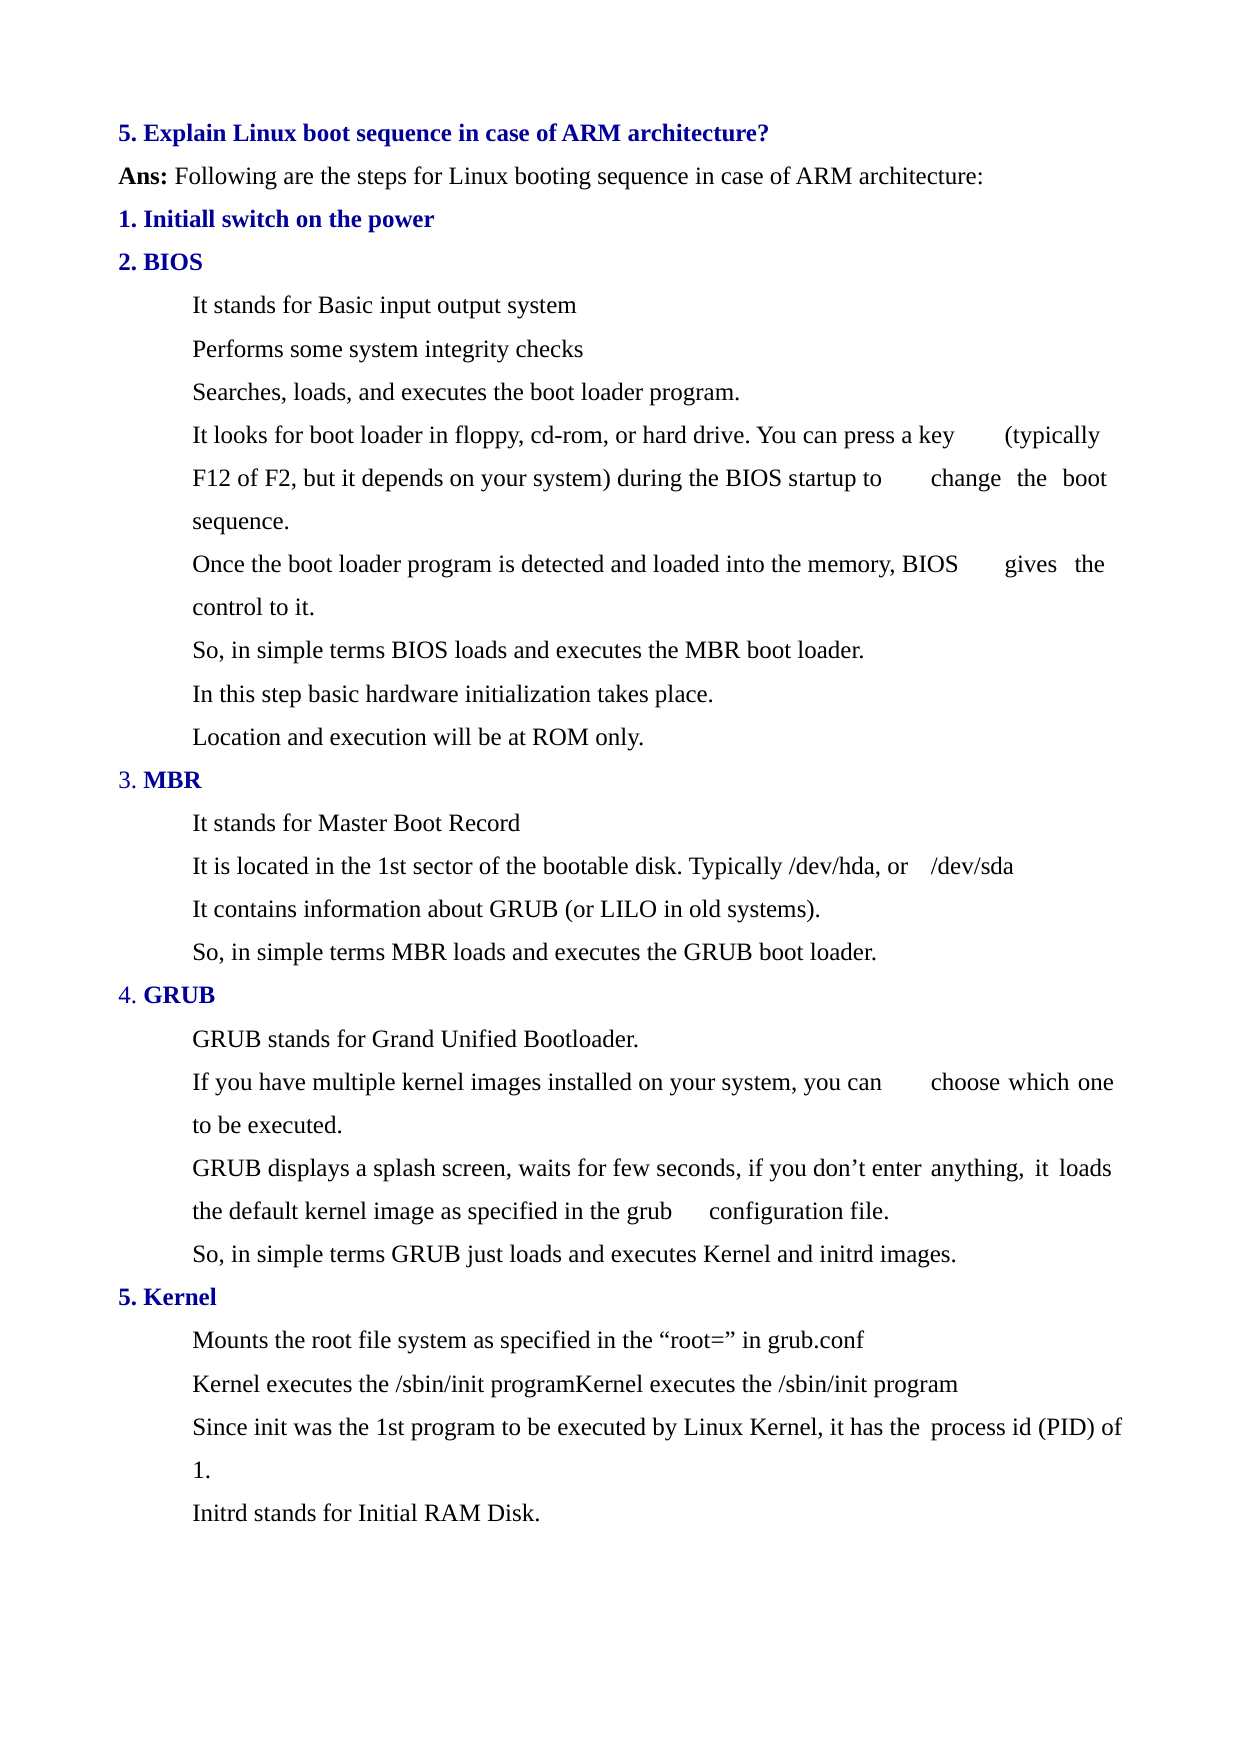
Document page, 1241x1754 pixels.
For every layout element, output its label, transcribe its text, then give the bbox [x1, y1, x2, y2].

text It contains information about GRUB (or LILO in old systems). [118, 894, 1122, 923]
text Initrd stands for Initial RAM Disk. [118, 1498, 1122, 1527]
text Searches, loads, and executes the boot loader program. [118, 377, 1122, 406]
text It stands for Basic input output system [118, 291, 1122, 319]
text So, in simple terms MBR loads and executes the GRUB boot loader. [118, 937, 1122, 966]
text 2. BIOS [118, 247, 1122, 276]
text Mounts the root file system as specified in the “root=” in grub.conf [118, 1326, 1122, 1354]
text In this step basic hardware initialization takes place. [118, 679, 1122, 707]
text Since init was the 1st program to be executed by Linux Kernel, it has the process id (PID) of 1. [118, 1412, 1122, 1484]
text 1. Initiall switch on the power [118, 204, 1122, 233]
text If you have multiple kernel images installed on your system, you can choose which one to be executed. [118, 1067, 1122, 1139]
text 5. Explain Linux boot sequence in case of ARM architecture? [118, 118, 1122, 147]
text Kernel executes the /sbin/init programKernel executes the /sbin/init program [118, 1369, 1122, 1397]
text 5. Kernel [118, 1282, 1122, 1311]
text GRUB displays a splash screen, waits for few seconds, if you don’t enter anything, it loads the default kernel image as specified in the grub configuration file. [118, 1153, 1122, 1225]
text So, in simple terms GRUB just loads and executes Kernel and initrd images. [118, 1239, 1122, 1268]
text It is located in the 1st sector of the bootable disk. Typically /dev/hda, or /dev/sda [118, 851, 1122, 880]
text 3. MBR [118, 765, 1122, 794]
text GRUB stands for Grand Unified Bootloader. [118, 1024, 1122, 1052]
text It looks for boot loader in floppy, cd-rom, or hard drive. You can press a key (typically F12 of F2, but it depends on your system) during the BIOS startup to change the boot sequence. [118, 420, 1122, 535]
text Ans: Following are the steps for Linux booting sequence in case of ARM architecture: [118, 161, 1122, 190]
text 4. GRUB [118, 981, 1122, 1009]
text Performs some system integrity checks [118, 334, 1122, 362]
text It stands for Master Boot Record [118, 808, 1122, 837]
text So, in simple terms BIOS loads and executes the MBR boot loader. [118, 636, 1122, 664]
text Location and execution will be at ROM only. [118, 722, 1122, 751]
text Once the boot loader program is detected and loaded into the memory, BIOS gives the control to it. [118, 549, 1122, 621]
